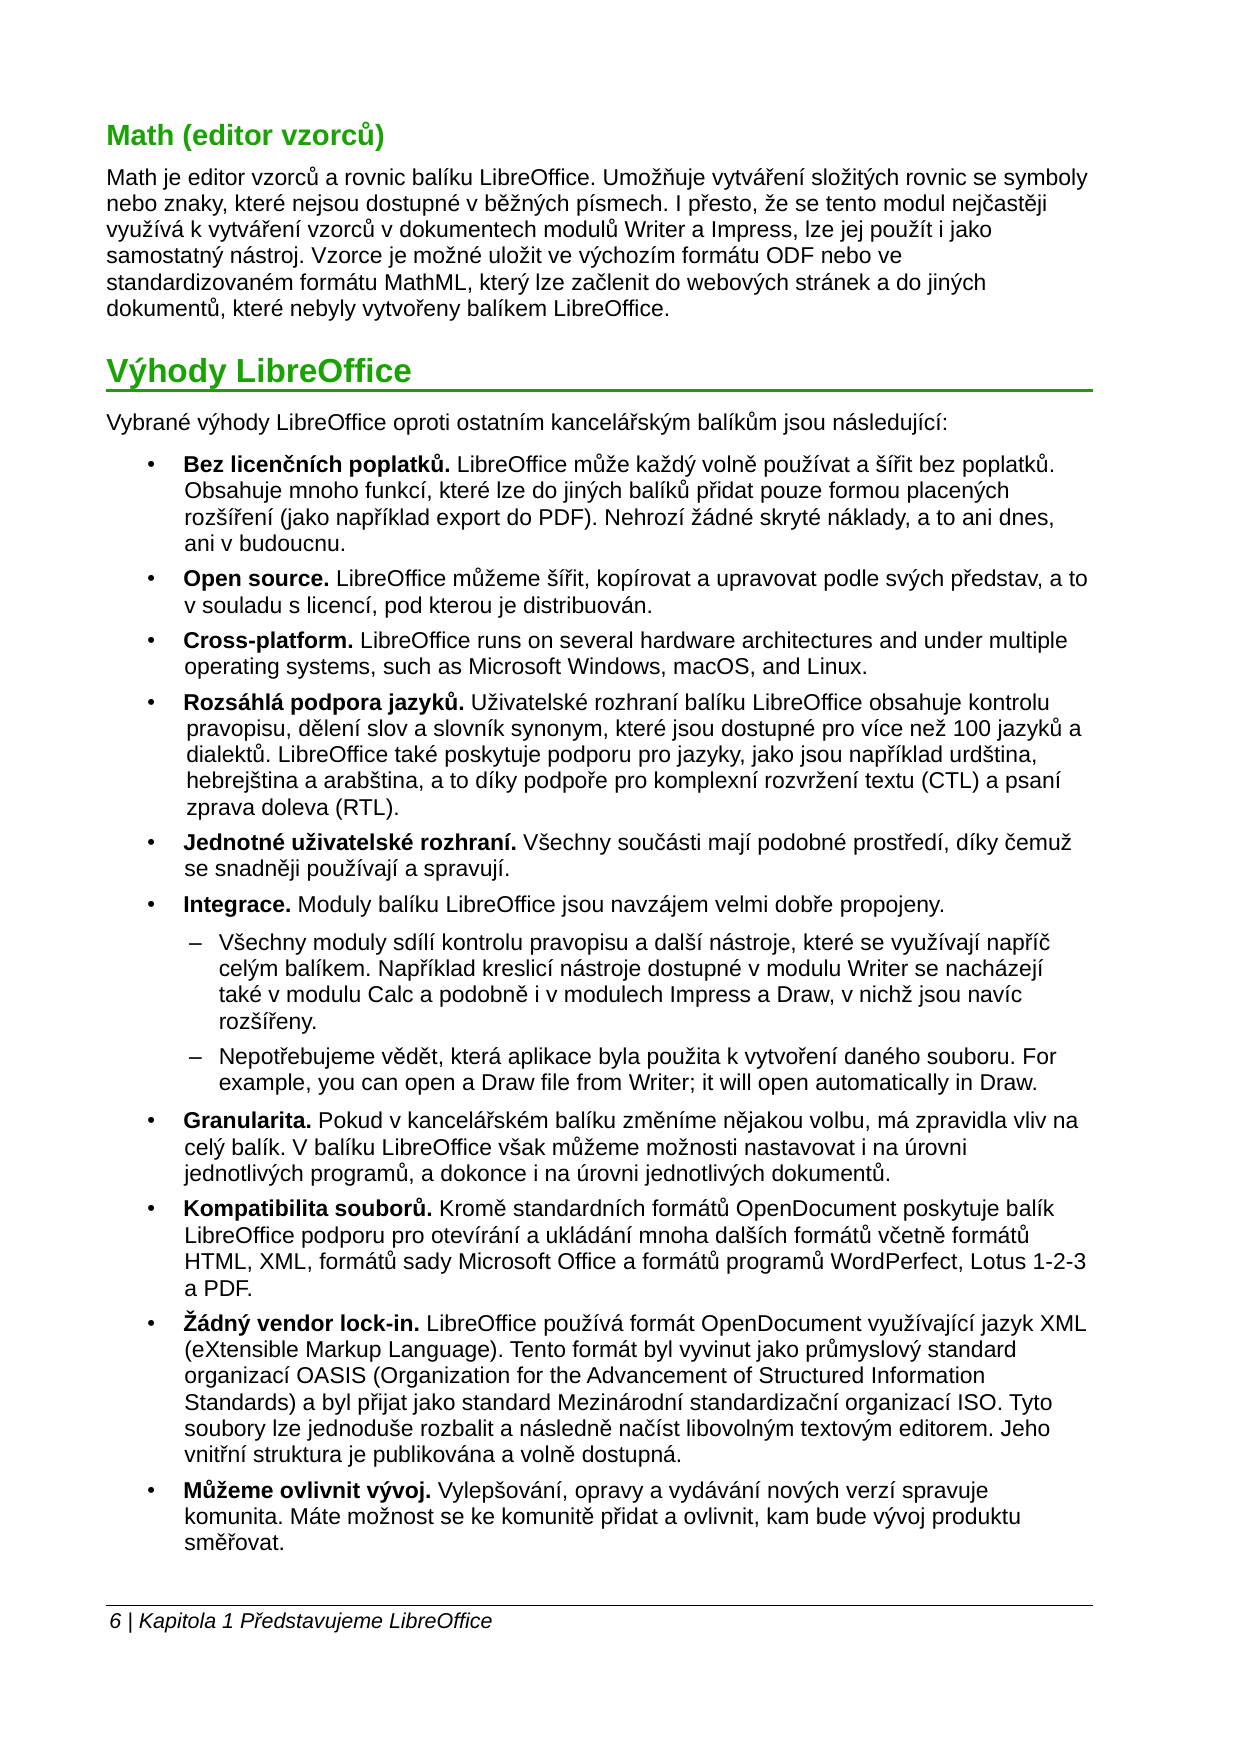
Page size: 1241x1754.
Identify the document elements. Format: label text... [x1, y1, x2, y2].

subtitle Výhody LibreOffice [106, 351, 1093, 389]
list Rozsáhlá podpora jazyků. Uživatelské rozhraní balíku LibreOffice obsahuje kontrolu pravopisu, dělení slov a slovník synonym, které jsou dostupné pro více než 100 jazyků a dialektů. LibreOffice také poskytuje podporu pro jazyky, jako jsou například urdština, hebrejština a arabština, a to díky podpoře pro komplexní rozvržení textu (CTL) a psaní zprava doleva (RTL). [144, 686, 1093, 820]
list Všechny moduly sdílí kontrolu pravopisu a další nástroje, které se využívají napříč celým balíkem. Například kreslicí nástroje dostupné v modulu Writer se nacházejí také v modulu Calc a podobně i v modulech Impress a Draw, v nichž jsou navíc rozšířeny. [189, 929, 1093, 1034]
list Open source. LibreOffice můžeme šířit, kopírovat a upravovat podle svých představ, a to v souladu s licencí, pod kterou je distribuován. [144, 562, 1093, 618]
list Můžeme ovlivnit vývoj. Vylepšování, opravy a vydávání nových verzí spravuje komunita. Máte možnost se ke komunitě přidat a ovlivnit, kam bude vývoj produktu směřovat. [144, 1474, 1093, 1559]
list Bez licenčních poplatků. LibreOffice může každý volně používat a šířit bez poplatků. Obsahuje mnoho funkcí, které lze do jiných balíků přidat pouze formou placených rozšíření (jako například export do PDF). Nehrozí žádné skryté náklady, a to ani dnes, ani v budoucnu. [144, 448, 1093, 556]
list Žádný vendor lock-in. LibreOffice používá formát OpenDocument využívající jazyk XML (eXtensible Markup Language). Tento formát byl vyvinut jako průmyslový standard organizací OASIS (Organization for the Advancement of Structured Information Standards) a byl přijat jako standard Mezinárodní standardizační organizací ISO. Tyto soubory lze jednoduše rozbalit a následně načíst libovolným textovým editorem. Jeho vnitřní struktura je publikována a volně dostupná. [144, 1307, 1093, 1468]
subtitle Math (editor vzorců) [106, 118, 1093, 152]
list Cross-platform. LibreOffice runs on several hardware architectures and under multiple operating systems, such as Microsoft Windows, macOS, and Linux. [144, 624, 1093, 679]
list Nepotřebujeme vědět, která aplikace byla použita k vytvoření daného souboru. For example, you can open a Draw file from Writer; it will open automatically in Draw. [189, 1043, 1093, 1096]
text Vybrané výhody LibreOffice oproti ostatním kancelářským balíkům jsou následující: [106, 409, 1093, 436]
list Jednotné uživatelské rozhraní. Všechny součásti mají podobné prostředí, díky čemuž se snadněji používají a spravují. [144, 826, 1093, 882]
list Granularita. Pokud v kancelářském balíku změníme nějakou volbu, má zpravidla vliv na celý balík. V balíku LibreOffice však můžeme možnosti nastavovat i na úrovni jednotlivých programů, a dokonce i na úrovni jednotlivých dokumentů. [144, 1104, 1093, 1187]
text Math je editor vzorců a rovnic balíku LibreOffice. Umožňuje vytváření složitých rovnic se symboly nebo znaky, které nejsou dostupné v běžných písmech. I přesto, že se tento modul nejčastěji využívá k vytváření vzorců v dokumentech modulů Writer a Impress, lze jej použít i jako samostatný nástroj. Vzorce je možné uložit ve výchozím formátu ODF nebo ve standardizovaném formátu MathML, který lze začlenit do webových stránek a do jiných dokumentů, které nebyly vytvořeny balíkem LibreOffice. [106, 163, 1093, 322]
list Integrace. Moduly balíku LibreOffice jsou navzájem velmi dobře propojeny. [144, 888, 1093, 920]
list Kompatibilita souborů. Kromě standardních formátů OpenDocument poskytuje balík LibreOffice podporu pro otevírání a ukládání mnoha dalších formátů včetně formátů HTML, XML, formátů sady Microsoft Office a formátů programů WordPerfect, Lotus 1-2-3 a PDF. [144, 1192, 1093, 1301]
